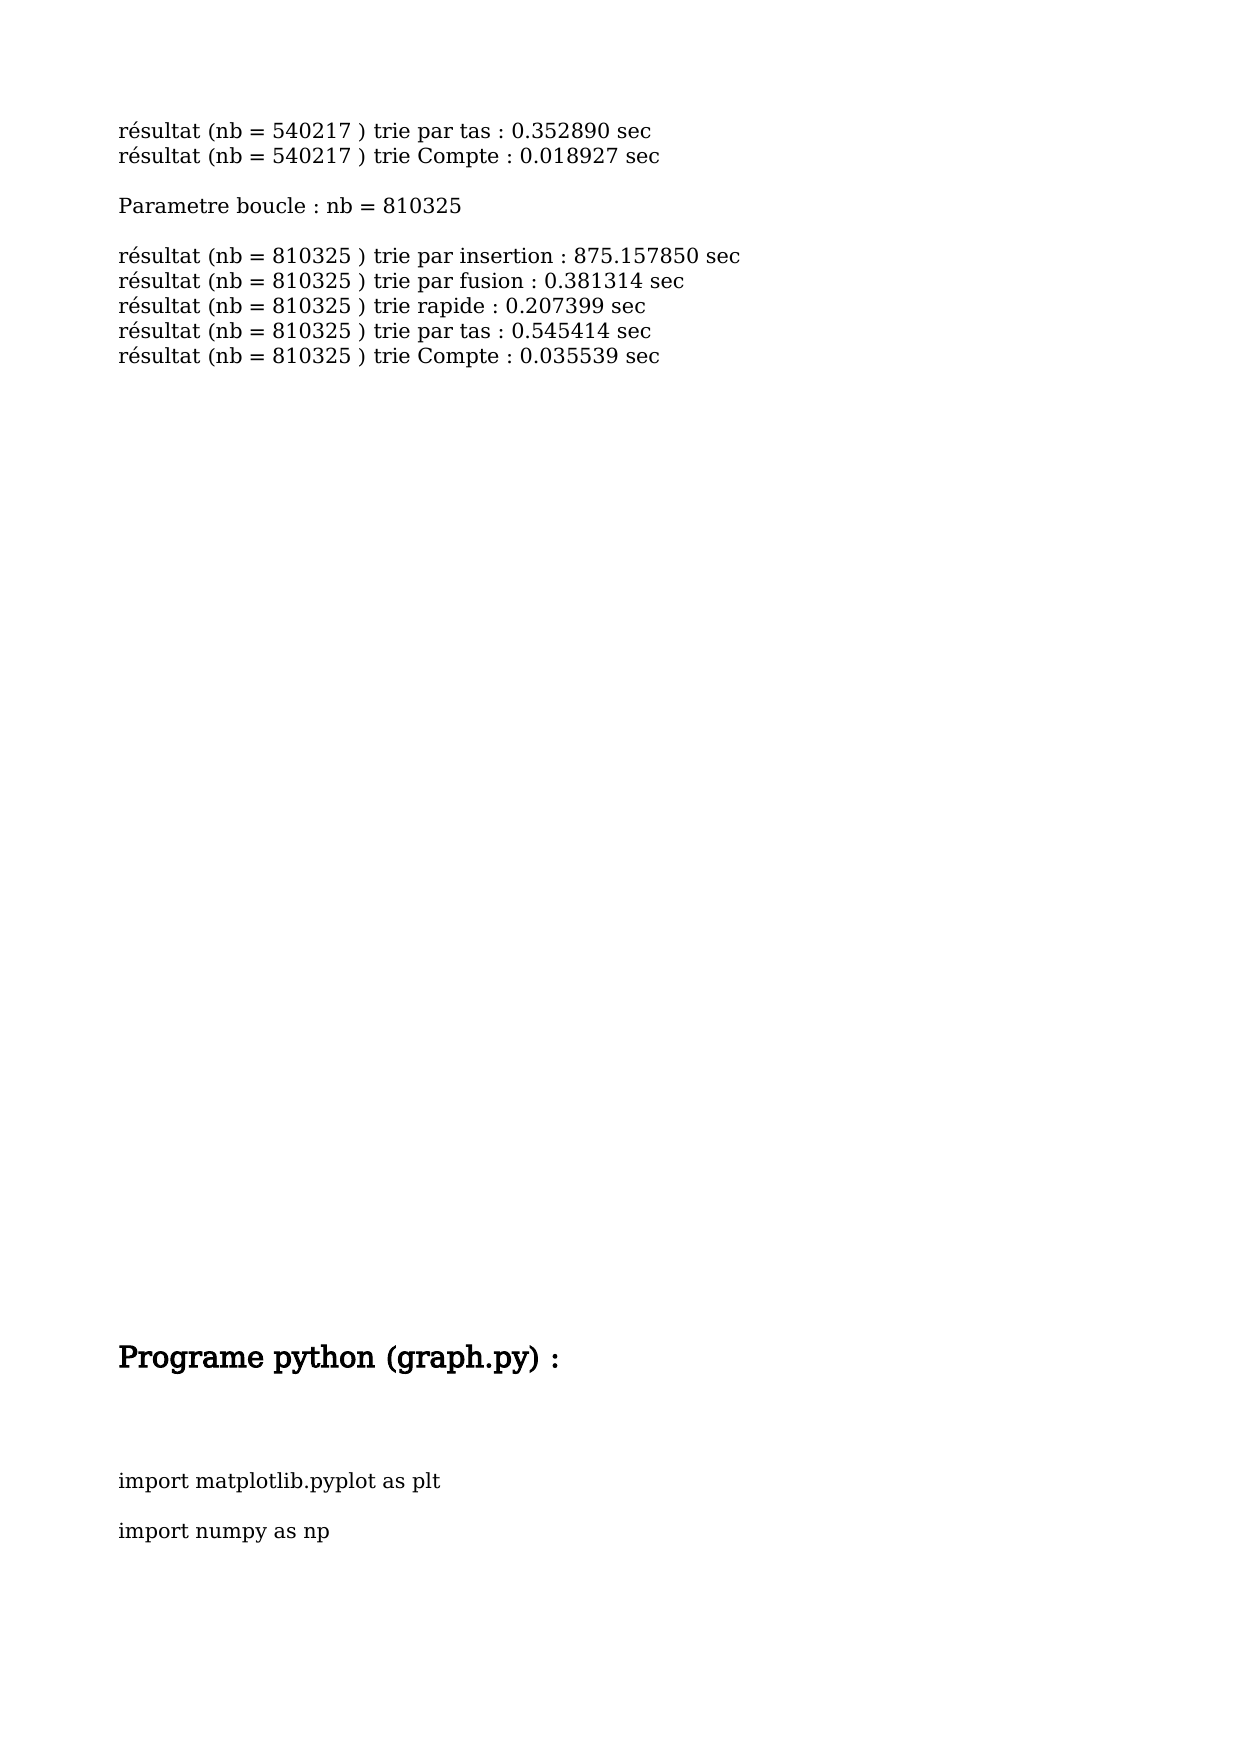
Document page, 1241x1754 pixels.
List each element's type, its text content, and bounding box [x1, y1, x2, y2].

text résultat (nb = 540217 ) trie par tas : 0.352890 sec [118, 118, 1122, 143]
text résultat (nb = 810325 ) trie par tas : 0.545414 sec [118, 318, 1122, 343]
text résultat (nb = 810325 ) trie rapide : 0.207399 sec [118, 293, 1122, 318]
text résultat (nb = 810325 ) trie Compte : 0.035539 sec [118, 343, 1122, 368]
text Parametre boucle : nb = 810325 [118, 193, 1122, 218]
text résultat (nb = 810325 ) trie par insertion : 875.157850 sec [118, 243, 1122, 268]
text import matplotlib.pyplot as plt [118, 1468, 1122, 1493]
text Programe python (graph.py) : [118, 1338, 1122, 1373]
text import numpy as np [118, 1518, 1122, 1543]
text résultat (nb = 540217 ) trie Compte : 0.018927 sec [118, 143, 1122, 168]
text résultat (nb = 810325 ) trie par fusion : 0.381314 sec [118, 268, 1122, 293]
